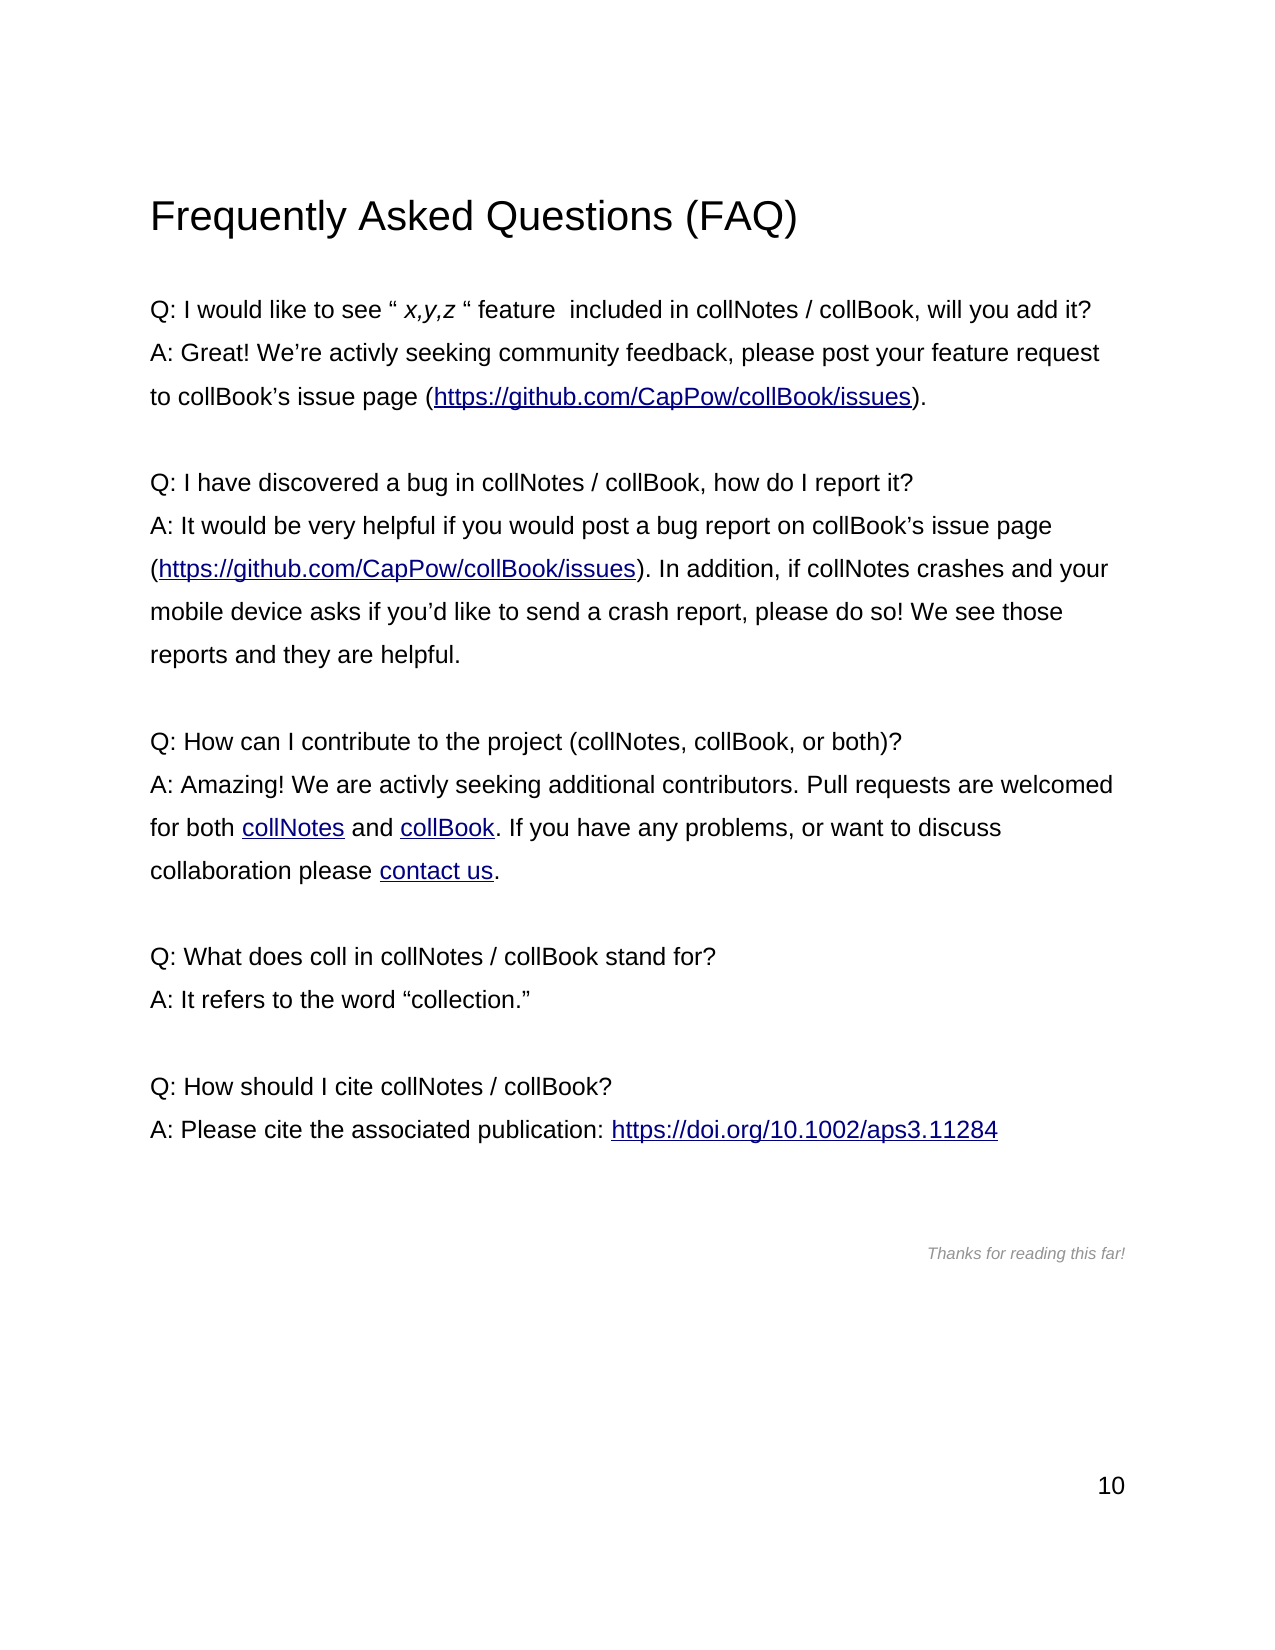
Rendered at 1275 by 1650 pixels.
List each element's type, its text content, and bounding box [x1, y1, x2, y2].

text A: It would be very helpful if you would post a bug report on collBook’s issue page (https://github.com/CapPow/collBook/issues). In addition, if collNotes crashes and your mobile device asks if you’d like to send a crash report, please do so! We see those reports and they are helpful. [150, 511, 1125, 669]
text Q: How should I cite collNotes / collBook? [150, 1071, 1125, 1100]
text A: Please cite the associated publication: https://doi.org/10.1002/aps3.11284 [150, 1114, 1125, 1143]
text Q: How can I contribute to the project (collNotes, collBook, or both)? [150, 726, 1125, 755]
text Thanks for reading this far! [150, 1244, 1125, 1263]
text Q: I have discovered a bug in collNotes / collBook, how do I report it? [150, 468, 1125, 496]
text Q: I would like to see “ x,y,z “ feature included in collNotes / collBook, will you add it? [150, 295, 1125, 324]
text A: Amazing! We are activly seeking additional contributors. Pull requests are welcomed for both collNotes and collBook. If you have any problems, or want to discuss collaboration please contact us. [150, 769, 1125, 884]
text A: It refers to the word “collection.” [150, 985, 1125, 1014]
text A: Great! We’re activly seeking community feedback, please post your feature request to collBook’s issue page (https://github.com/CapPow/collBook/issues). [150, 338, 1125, 410]
text Q: What does coll in collNotes / collBook stand for? [150, 942, 1125, 971]
subtitle Frequently Asked Questions (FAQ) [150, 192, 1125, 239]
